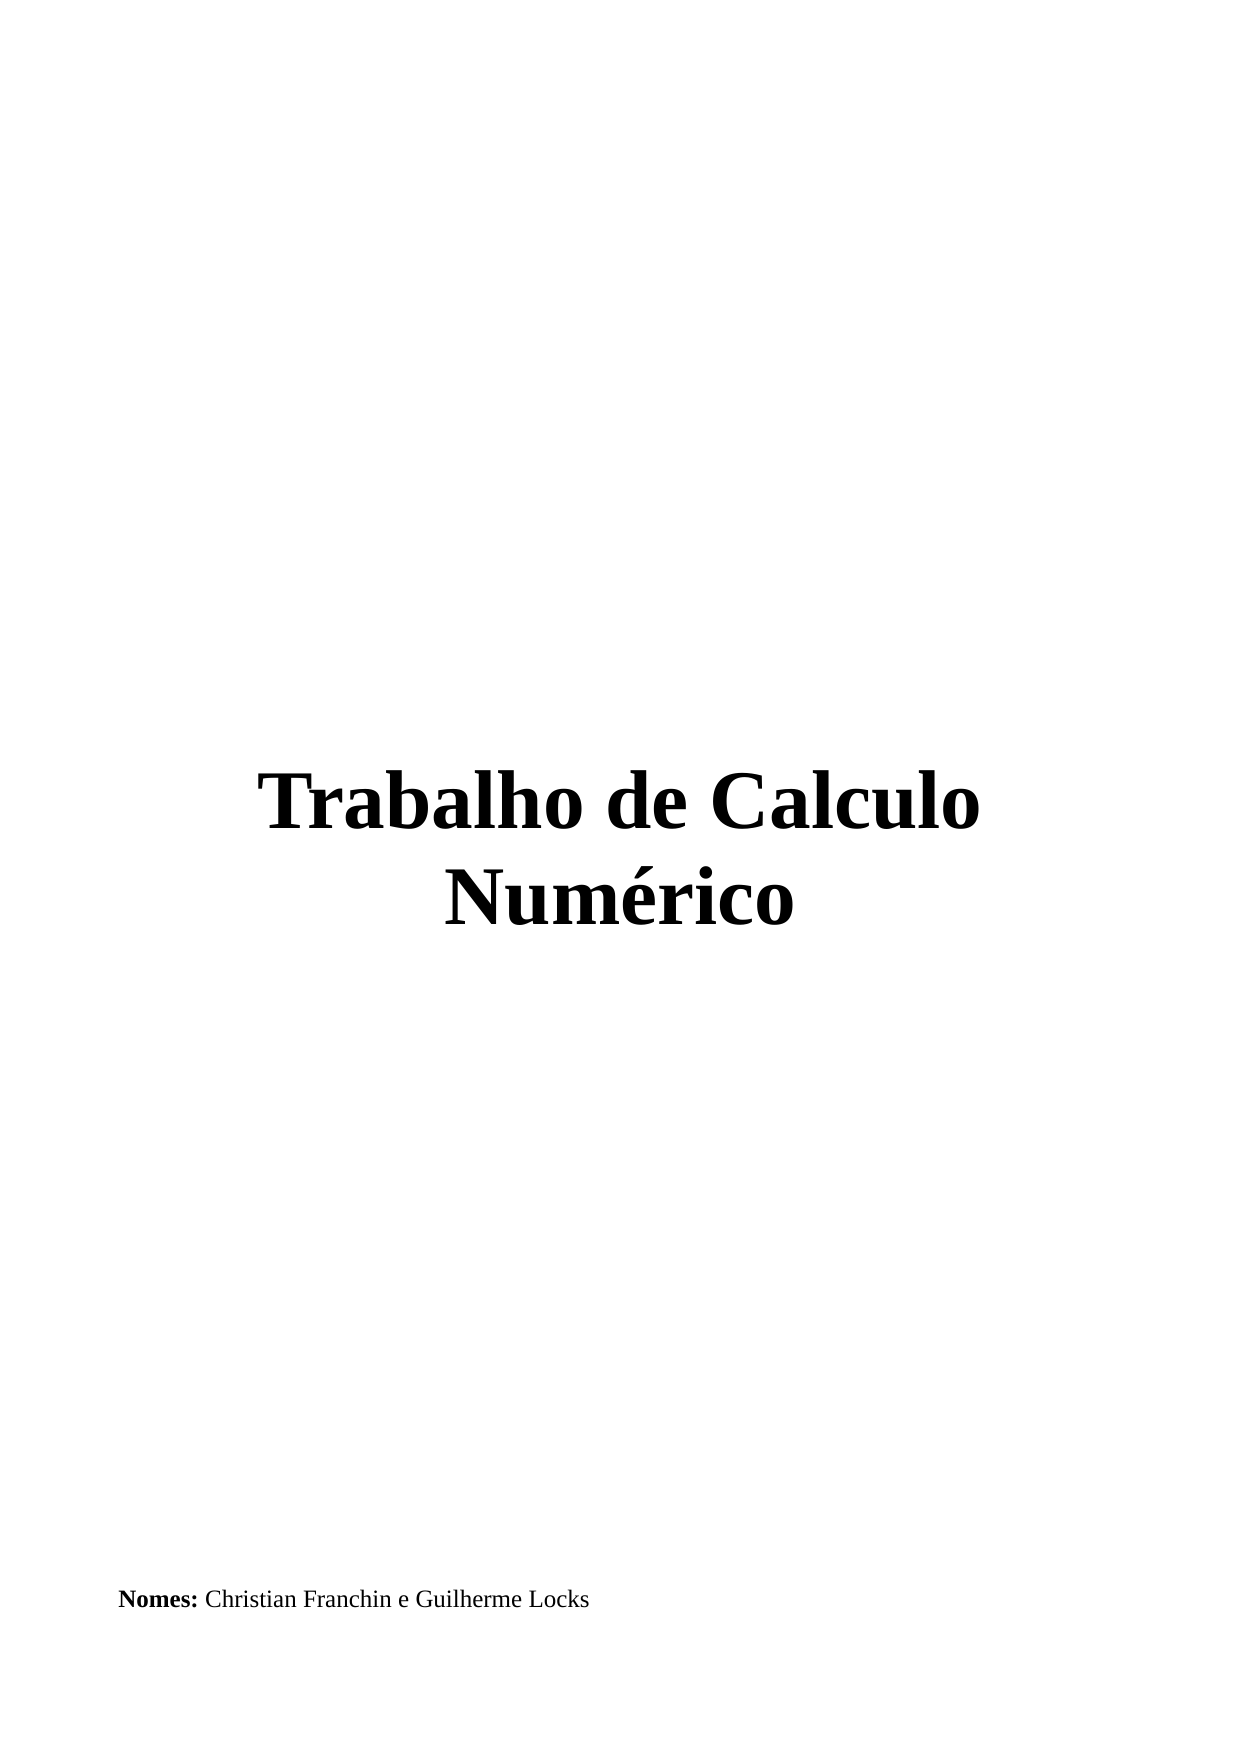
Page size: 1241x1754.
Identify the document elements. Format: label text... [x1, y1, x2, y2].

text Nomes: Christian Franchin e Guilherme Locks [118, 1584, 1122, 1613]
text Trabalho de Calculo Numérico [118, 751, 1122, 942]
